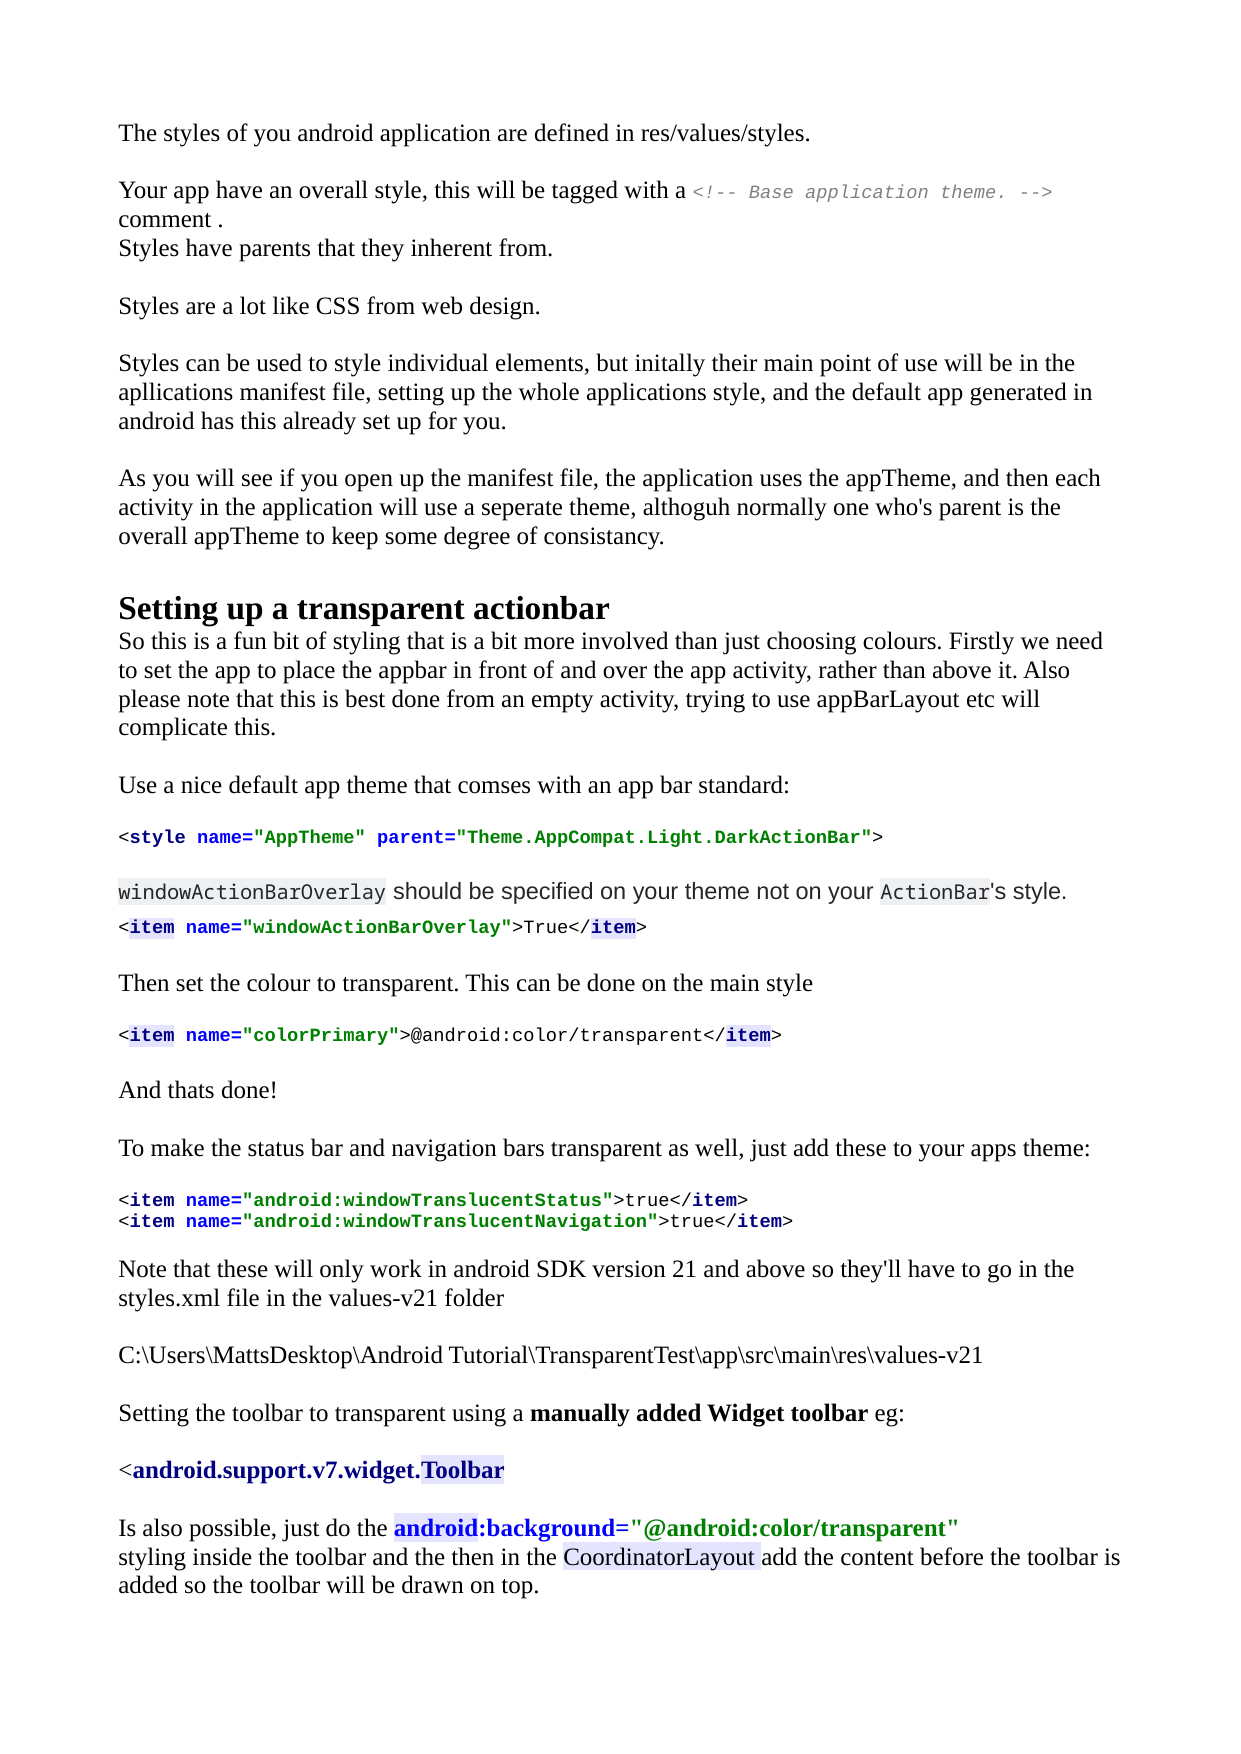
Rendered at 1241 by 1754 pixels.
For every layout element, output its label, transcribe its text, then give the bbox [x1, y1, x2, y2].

text styling inside the toolbar and the then in the CoordinatorLayout add the content before the toolbar is added so the toolbar will be drawn on top. [118, 1542, 1122, 1599]
text <item name="android:windowTranslucentStatus">true</item> [118, 1190, 1122, 1212]
text Then set the colour to transparent. This can be done on the main style [118, 968, 1122, 997]
text To make the status bar and navigation bars transparent as well, just add these to your apps theme: [118, 1133, 1122, 1162]
text Styles can be used to style individual elements, but initally their main point of use will be in the apllications manifest file, setting up the whole applications style, and the default app generated in android has this already set up for you. [118, 348, 1122, 434]
text So this is a fun bit of styling that is a bit more involved than just choosing colours. Firstly we need to set the app to place the appbar in front of and over the app activity, rather than above it. Also please note that this is best done from an empty activity, trying to use appBarLayout etc will complicate this. [118, 626, 1122, 741]
text Styles have parents that they inherent from. [118, 233, 1122, 262]
text Setting the toolbar to transparent using a manually added Widget toolbar eg: [118, 1398, 1122, 1427]
text C:\Users\MattsDesktop\Android Tutorial\TransparentTest\app\src\main\res\values-v21 [118, 1340, 1122, 1369]
text Setting up a transparent actionbar [118, 588, 1122, 626]
text <item name="windowActionBarOverlay">True</item> [118, 918, 1122, 939]
text Use a nice default app theme that comses with an app bar standard: [118, 770, 1122, 799]
text <android.support.v7.widget.Toolbar [118, 1455, 1122, 1484]
text Note that these will only work in android SDK version 21 and above so they'll have to go in the styles.xml file in the values-v21 folder [118, 1254, 1122, 1312]
text And thats done! [118, 1075, 1122, 1104]
text Styles are a lot like CSS from web design. [118, 291, 1122, 319]
text <item name="android:windowTranslucentNavigation">true</item> [118, 1212, 1122, 1233]
text windowActionBarOverlay should be specified on your theme not on your ActionBar's style. [118, 877, 1122, 905]
text Is also possible, just do the android:background="@android:color/transparent" [118, 1513, 1122, 1542]
text As you will see if you open up the manifest file, the application uses the appTheme, and then each activity in the application will use a seperate theme, althoguh normally one who's parent is the overall appTheme to keep some degree of consistancy. [118, 463, 1122, 549]
text Your app have an overall style, this will be tagged with a <!-- Base application theme. --> comment . [118, 176, 1122, 233]
text The styles of you android application are defined in res/values/styles. [118, 118, 1122, 147]
text <style name="AppTheme" parent="Theme.AppCompat.Light.DarkActionBar"> [118, 827, 1122, 849]
text <item name="colorPrimary">@android:color/transparent</item> [118, 1025, 1122, 1047]
